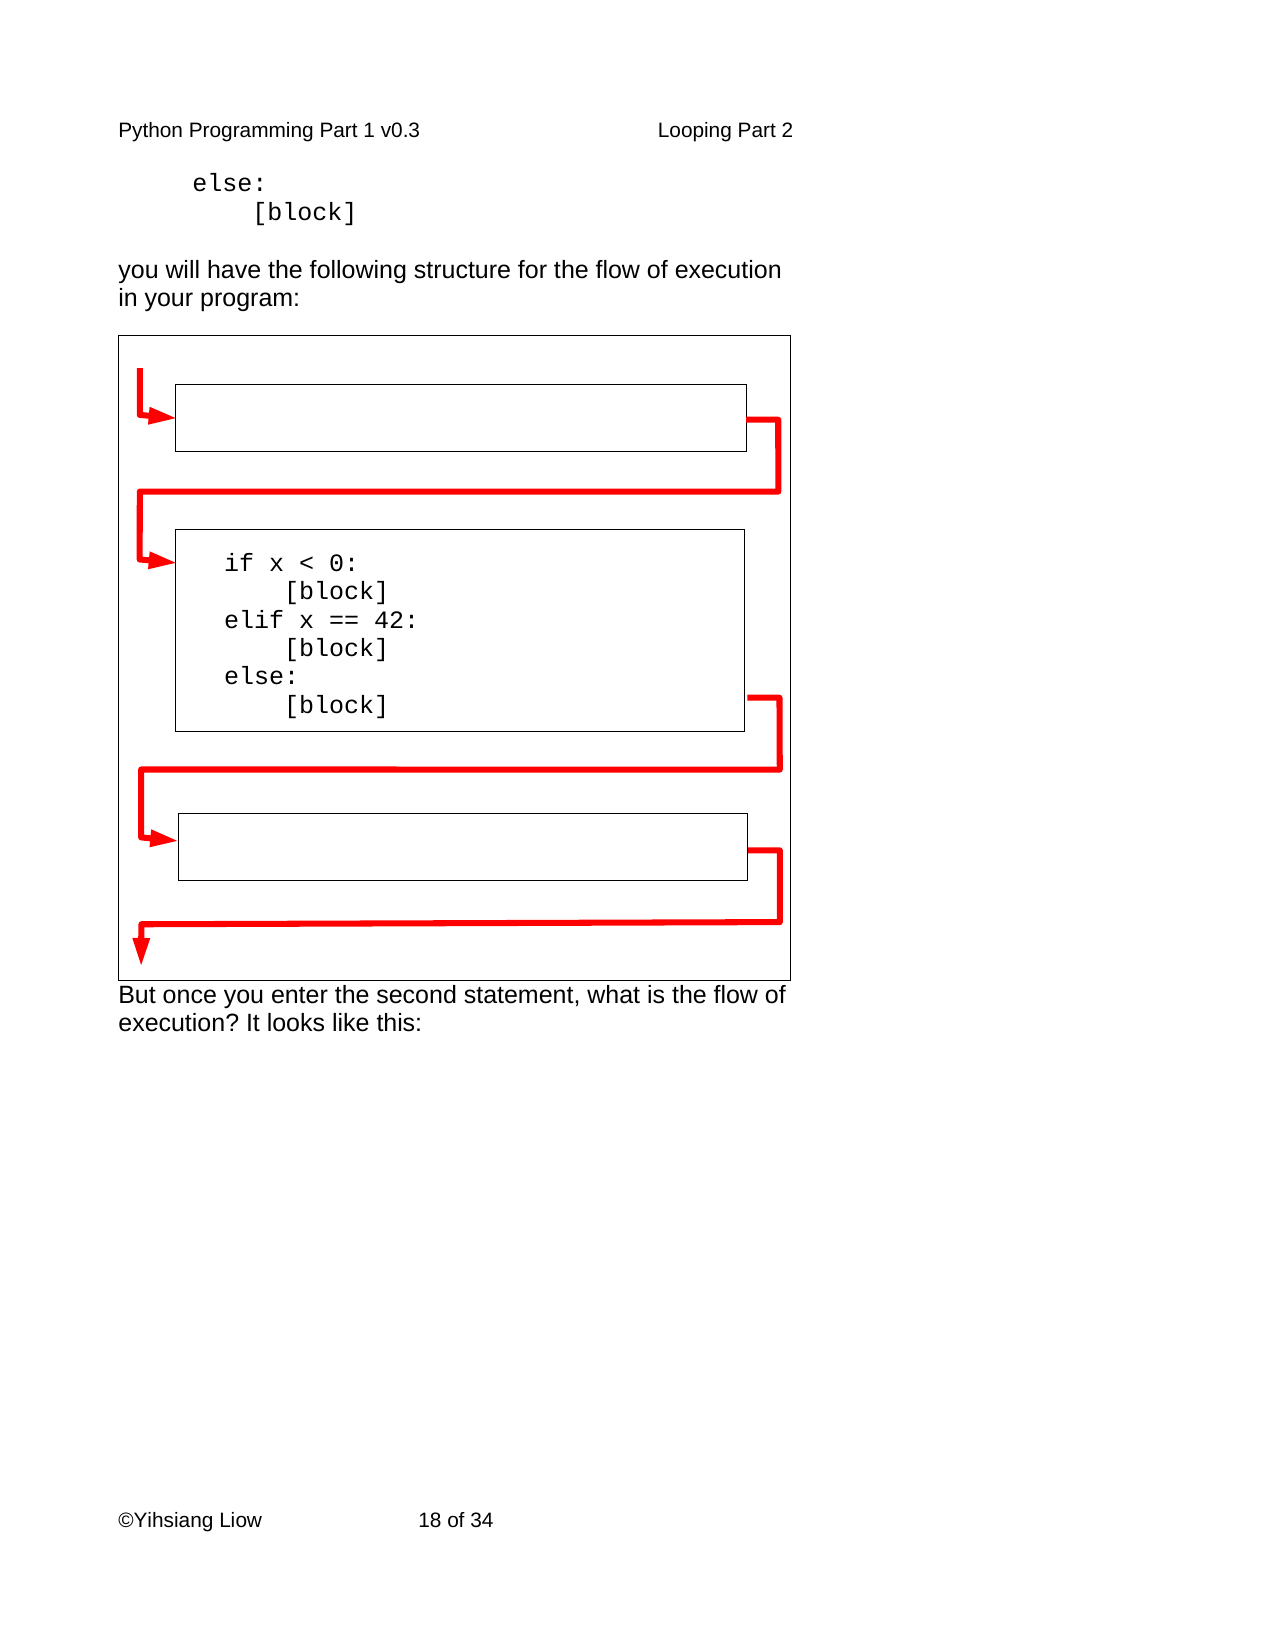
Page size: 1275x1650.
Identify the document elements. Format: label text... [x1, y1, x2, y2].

text you will have the following structure for the flow of execution in your program: [118, 256, 793, 312]
text else: [118, 171, 793, 199]
text But once you enter the second statement, what is the flow of execution? It looks like this: [118, 339, 793, 1036]
text [block] [118, 199, 793, 227]
